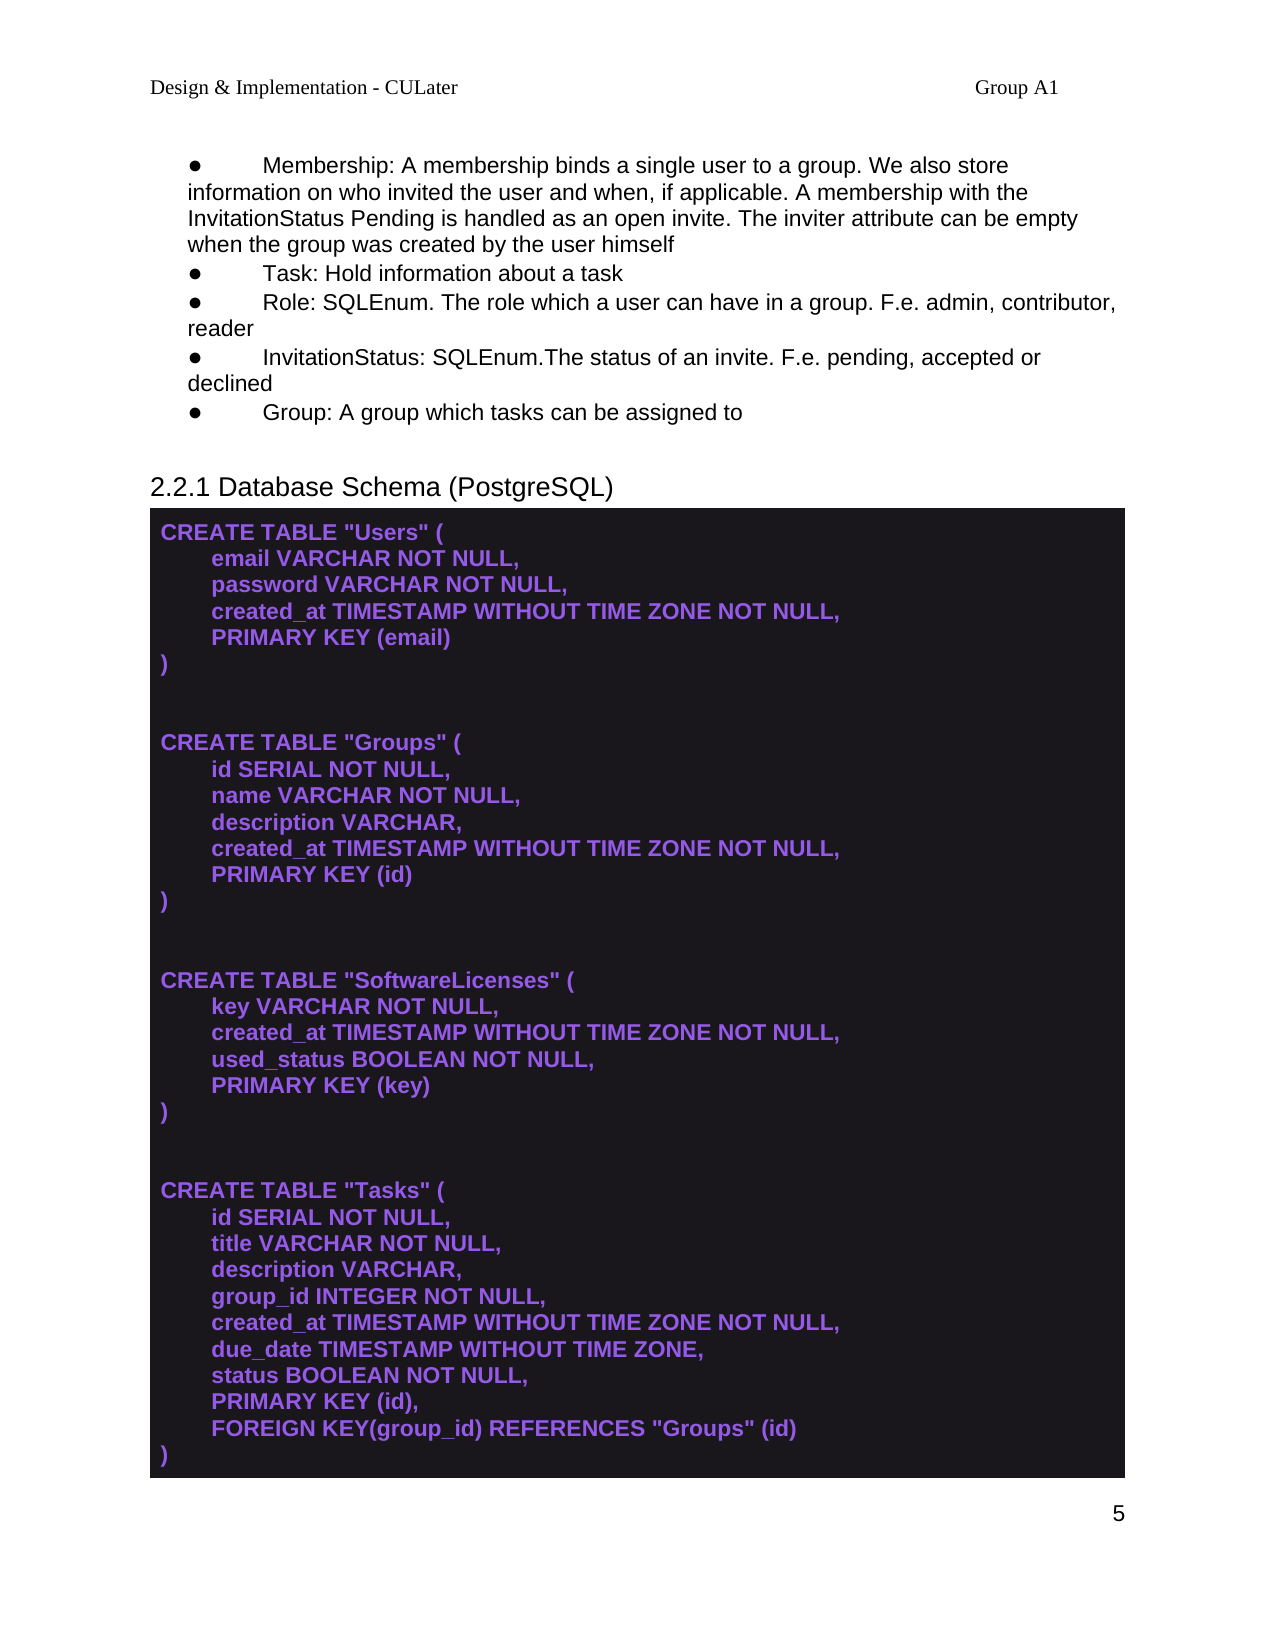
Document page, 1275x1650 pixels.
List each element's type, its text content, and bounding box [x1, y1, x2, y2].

list Group: A group which tasks can be assigned to [187, 397, 1125, 426]
table_header CREATE TABLE "Users" ( email VARCHAR NOT NULL, password VARCHAR NOT NULL, created_at TIMESTAMP WITHOUT TIME ZONE NOT NULL, PRIMARY KEY (email) ) CREATE TABLE "Groups" ( id SERIAL NOT NULL, name VARCHAR NOT NULL, description VARCHAR, created_at TIMESTAMP WITHOUT TIME ZONE NOT NULL, PRIMARY KEY (id) ) CREATE TABLE "SoftwareLicenses" ( key VARCHAR NOT NULL, created_at TIMESTAMP WITHOUT TIME ZONE NOT NULL, used_status BOOLEAN NOT NULL, PRIMARY KEY (key) ) CREATE TABLE "Tasks" ( id SERIAL NOT NULL, title VARCHAR NOT NULL, description VARCHAR, group_id INTEGER NOT NULL, created_at TIMESTAMP WITHOUT TIME ZONE NOT NULL, due_date TIMESTAMP WITHOUT TIME ZONE, status BOOLEAN NOT NULL, PRIMARY KEY (id), FOREIGN KEY(group_id) REFERENCES "Groups" (id) ) [150, 508, 1125, 1478]
list Task: Hold information about a task [187, 258, 1125, 287]
list Role: SQLEnum. The role which a user can have in a group. F.e. admin, contributor, reader [187, 287, 1125, 342]
list InvitationStatus: SQLEnum.The status of an invite. F.e. pending, accepted or declined [187, 342, 1125, 397]
list Membership: A membership binds a single user to a group. We also store information on who invited the user and when, if applicable. A membership with the InvitationStatus Pending is handled as an open invite. The inviter attribute can be empty when the group was created by the user himself [187, 150, 1125, 258]
subtitle 2.2.1 Database Schema (PostgreSQL) [150, 471, 1125, 502]
